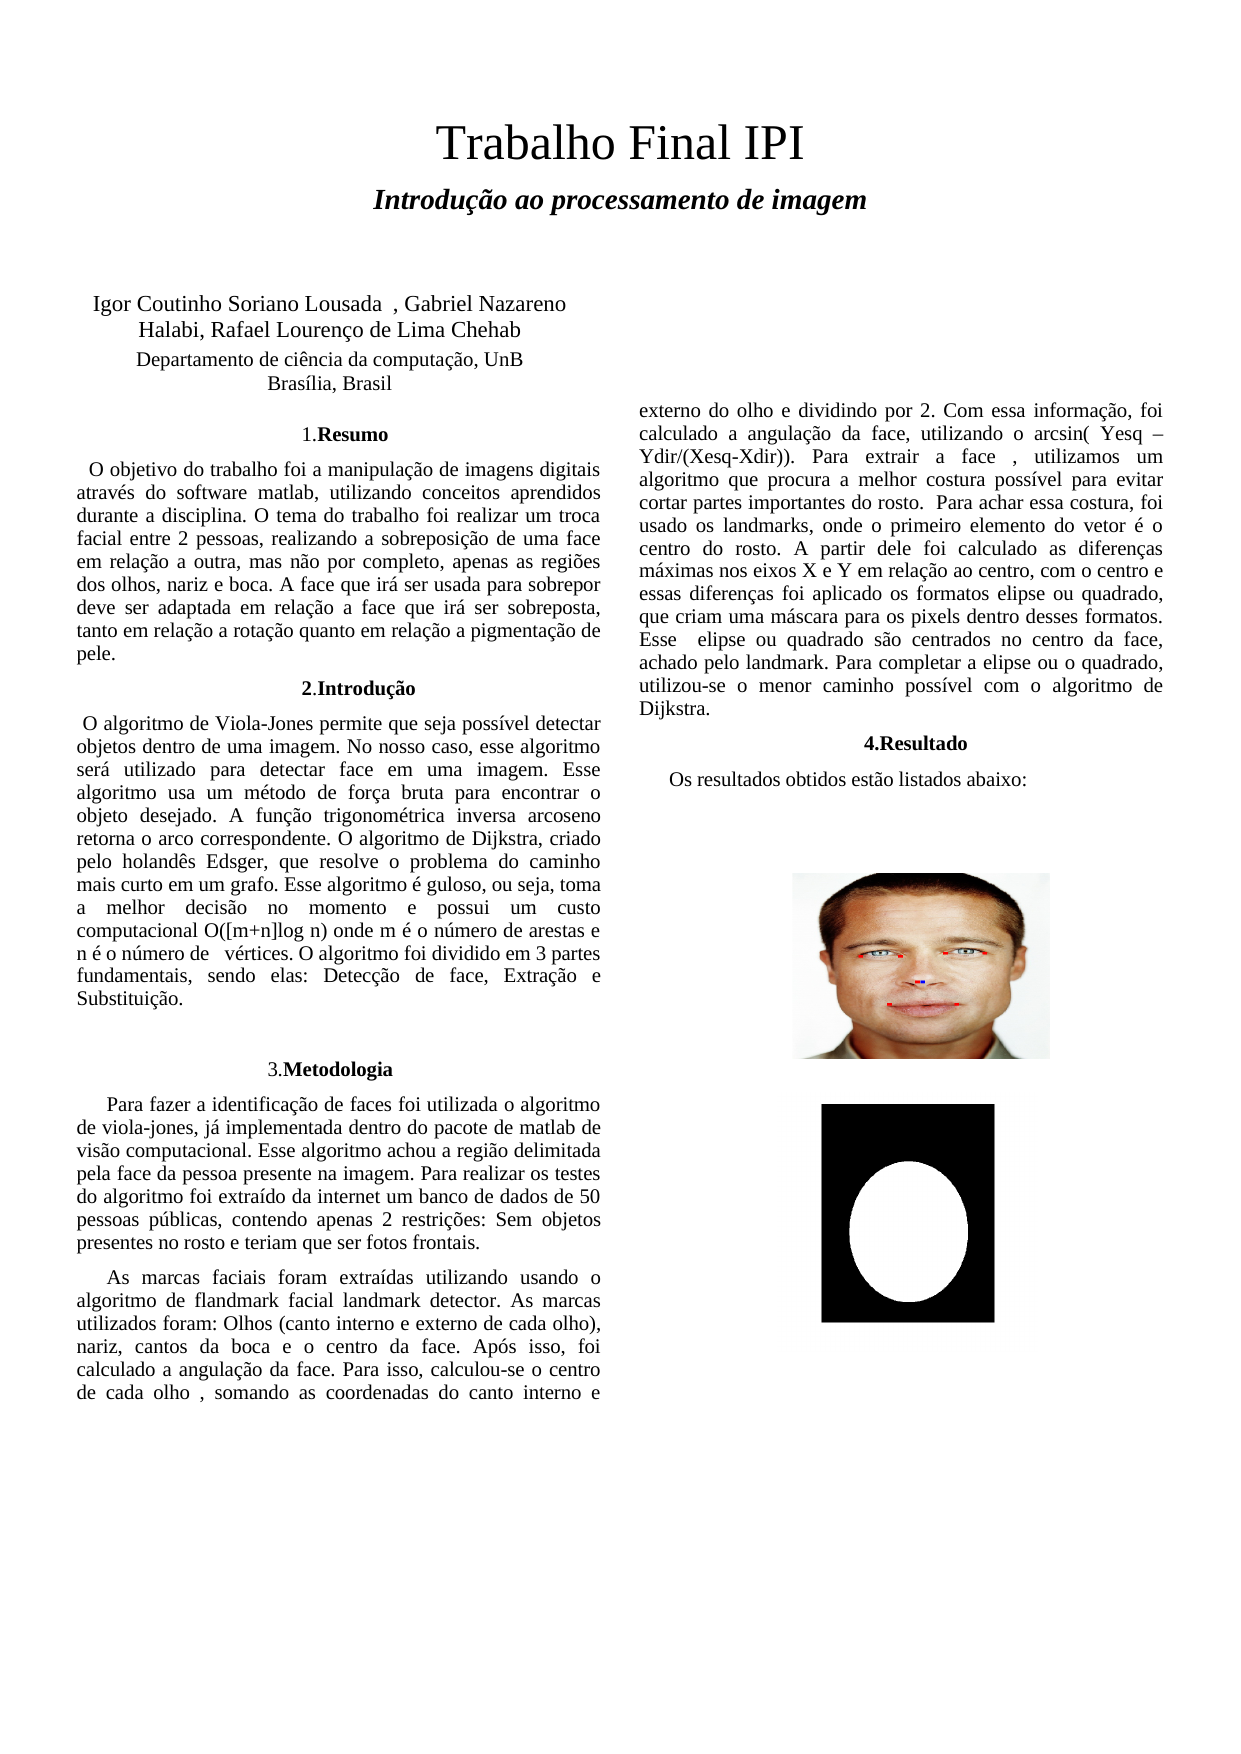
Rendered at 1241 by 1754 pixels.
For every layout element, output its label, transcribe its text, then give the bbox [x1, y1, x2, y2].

text 1.Resumo [76, 423, 601, 446]
text Para fazer a identificação de faces foi utilizada o algoritmo de viola-jones, já implementada dentro do pacote de matlab de visão computacional. Esse algoritmo achou a região delimitada pela face da pessoa presente na imagem. Para realizar os testes do algoritmo foi extraído da internet um banco de dados de 50 pessoas públicas, contendo apenas 2 restrições: Sem objetos presentes no rosto e teriam que ser fotos frontais. [76, 1093, 601, 1254]
text O objetivo do trabalho foi a manipulação de imagens digitais através do software matlab, utilizando conceitos aprendidos durante a disciplina. O tema do trabalho foi realizar um troca facial entre 2 pessoas, realizando a sobreposição de uma face em relação a outra, mas não por completo, apenas as regiões dos olhos, nariz e boca. A face que irá ser usada para sobrepor deve ser adaptada em relação a face que irá ser sobreposta, tanto em relação a rotação quanto em relação a pigmentação de pele. [76, 459, 601, 665]
text Os resultados obtidos estão listados abaixo: [639, 768, 1164, 791]
picture [777, 1092, 1038, 1352]
text externo do olho e dividindo por 2. Com essa informação, foi calculado a angulação da face, utilizando o arcsin( Yesq – Ydir/(Xesq-Xdir)). Para extrair a face , utilizamos um algoritmo que procura a melhor costura possível para evitar cortar partes importantes do rosto. Para achar essa costura, foi usado os landmarks, onde o primeiro elemento do vetor é o centro do rosto. A partir dele foi calculado as diferenças máximas nos eixos X e Y em relação ao centro, com o centro e essas diferenças foi aplicado os formatos elipse ou quadrado, que criam uma máscara para os pixels dentro desses formatos. Esse elipse ou quadrado são centrados no centro da face, achado pelo landmark. Para completar a elipse ou o quadrado, utilizou-se o menor caminho possível com o algoritmo de Dijkstra. [639, 399, 1164, 720]
text Departamento de ciência da computação, UnB [76, 347, 583, 371]
text Igor Coutinho Soriano Lousada , Gabriel Nazareno Halabi, Rafael Lourenço de Lima Chehab [76, 290, 583, 343]
subtitle Introdução ao processamento de imagem [76, 182, 1164, 216]
picture [792, 873, 1050, 1059]
text 2.Introdução [76, 677, 601, 700]
text 3.Metodologia [76, 1058, 601, 1081]
text Brasília, Brasil [76, 371, 583, 395]
text As marcas faciais foram extraídas utilizando usando o algoritmo de flandmark facial landmark detector. As marcas utilizados foram: Olhos (canto interno e externo de cada olho), nariz, cantos da boca e o centro da face. Após isso, foi calculado a angulação da face. Para isso, calculou-se o centro de cada olho , somando as coordenadas do canto interno e [76, 1266, 601, 1404]
text 4.Resultado [639, 732, 1164, 755]
title Trabalho Final IPI [76, 112, 1164, 170]
text O algoritmo de Viola-Jones permite que seja possível detectar objetos dentro de uma imagem. No nosso caso, esse algoritmo será utilizado para detectar face em uma imagem. Esse algoritmo usa um método de força bruta para encontrar o objeto desejado. A função trigonométrica inversa arcoseno retorna o arco correspondente. O algoritmo de Dijkstra, criado pelo holandês Edsger, que resolve o problema do caminho mais curto em um grafo. Esse algoritmo é guloso, ou seja, toma a melhor decisão no momento e possui um custo computacional O([m+n]log n) onde m é o número de arestas e n é o número de vértices. O algoritmo foi dividido em 3 partes fundamentais, sendo elas: Detecção de face, Extração e Substituição. [76, 713, 601, 1010]
